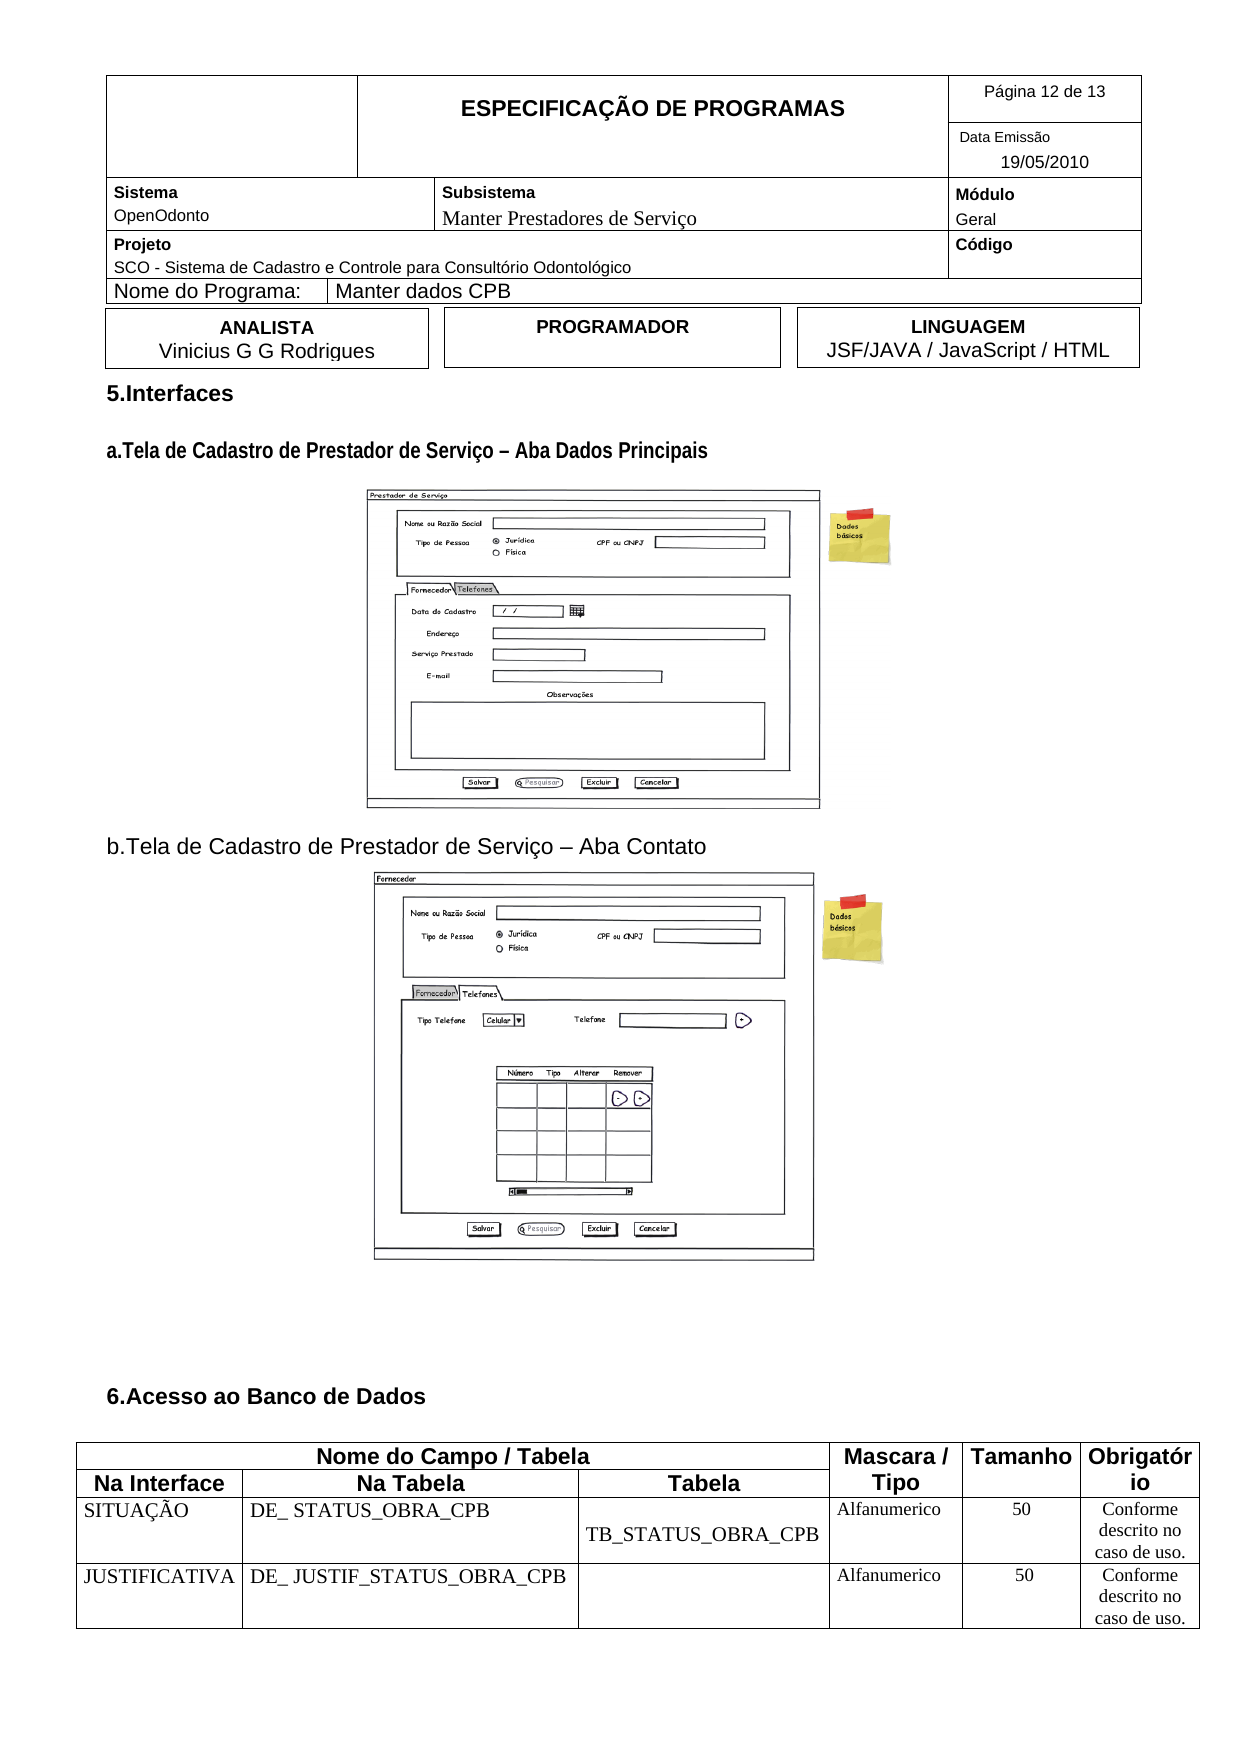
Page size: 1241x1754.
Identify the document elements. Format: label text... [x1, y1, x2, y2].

table_cell 50 [963, 1498, 1080, 1562]
table_cell Alfanumerico [830, 1498, 962, 1562]
table_cell 50 [963, 1564, 1080, 1628]
picture [373, 871, 884, 1261]
subtitle Tela de Cadastro de Prestador de Serviço – Aba Dados Principais [106, 437, 1151, 463]
table_cell DE_ STATUS_OBRA_CPB [243, 1498, 578, 1562]
table_header Obrigatório [1081, 1443, 1199, 1497]
table_cell SITUAÇÃO [77, 1498, 242, 1562]
text b.Tela de Cadastro de Prestador de Serviço – Aba Contato [106, 833, 1151, 859]
table_header Mascara / Tipo [830, 1443, 962, 1497]
table_cell Conforme descrito no caso de uso. [1081, 1498, 1199, 1562]
subtitle Interfaces [106, 380, 1151, 407]
subtitle Acesso ao Banco de Dados [106, 1383, 1151, 1409]
table_header Tamanho [963, 1443, 1080, 1497]
table_cell Na Tabela [243, 1470, 578, 1497]
table_cell Conforme descrito no caso de uso. [1081, 1564, 1199, 1628]
table_cell TB_STATUS_OBRA_CPB [579, 1498, 829, 1562]
table_cell Tabela [579, 1470, 829, 1497]
table_cell Alfanumerico [830, 1564, 962, 1628]
table_header Nome do Campo / Tabela [77, 1443, 829, 1469]
picture [366, 489, 892, 809]
table_cell DE_ JUSTIF_STATUS_OBRA_CPB [243, 1564, 578, 1628]
table_cell [579, 1564, 829, 1628]
table_cell JUSTIFICATIVA [77, 1564, 242, 1628]
table_cell Na Interface [77, 1470, 242, 1497]
